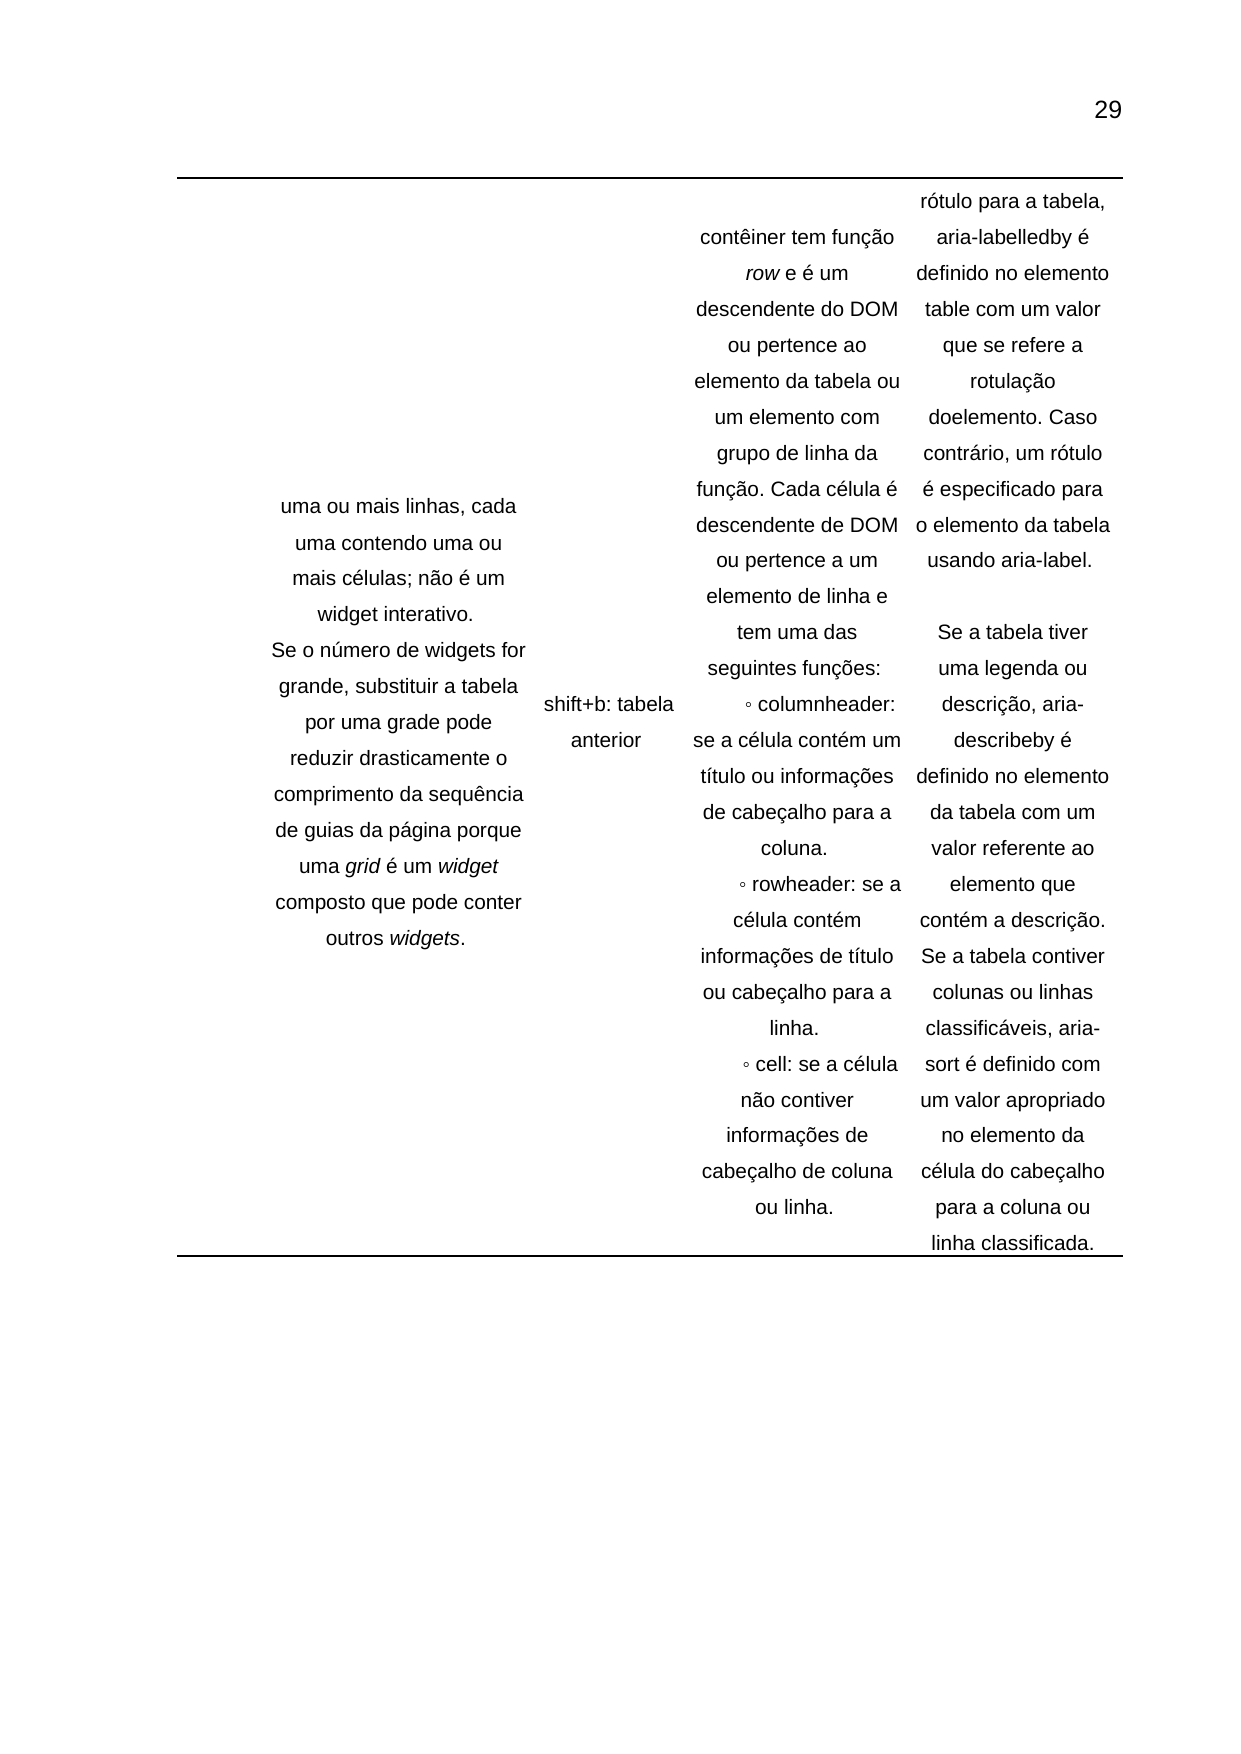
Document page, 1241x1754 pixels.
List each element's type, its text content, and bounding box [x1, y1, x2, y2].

table_cell rótulo para a tabela, aria-labelledby é definido no elemento table com um valor que se refere a rotulação doelemento. Caso contrário, um rótulo é especificado para o elemento da tabela usando aria-label. Se a tabela tiver uma legenda ou descrição, aria-describeby é definido no elemento da tabela com um valor referente ao elemento que contém a descrição. Se a tabela contiver colunas ou linhas classificáveis, aria-sort é definido com um valor apropriado no elemento da célula do cabeçalho para a coluna ou linha classificada. [915, 179, 1122, 1255]
table_cell shift+b: tabela anterior [538, 179, 691, 1255]
table_cell [177, 179, 271, 1255]
table_cell uma ou mais linhas, cada uma contendo uma ou mais células; não é um widget interativo. Se o número de widgets for grande, substituir a tabela por uma grade pode reduzir drasticamente o comprimento da sequência de guias da página porque uma grid é um widget composto que pode conter outros widgets. [271, 179, 538, 1255]
table_cell contêiner tem função row e é um descendente do DOM ou pertence ao elemento da tabela ou um elemento com grupo de linha da função. Cada célula é descendente de DOM ou pertence a um elemento de linha e tem uma das seguintes funções: ◦ columnheader: se a célula contém um título ou informações de cabeçalho para a coluna. ◦ rowheader: se a célula contém informações de título ou cabeçalho para a linha. ◦ cell: se a célula não contiver informações de cabeçalho de coluna ou linha. [691, 179, 915, 1255]
